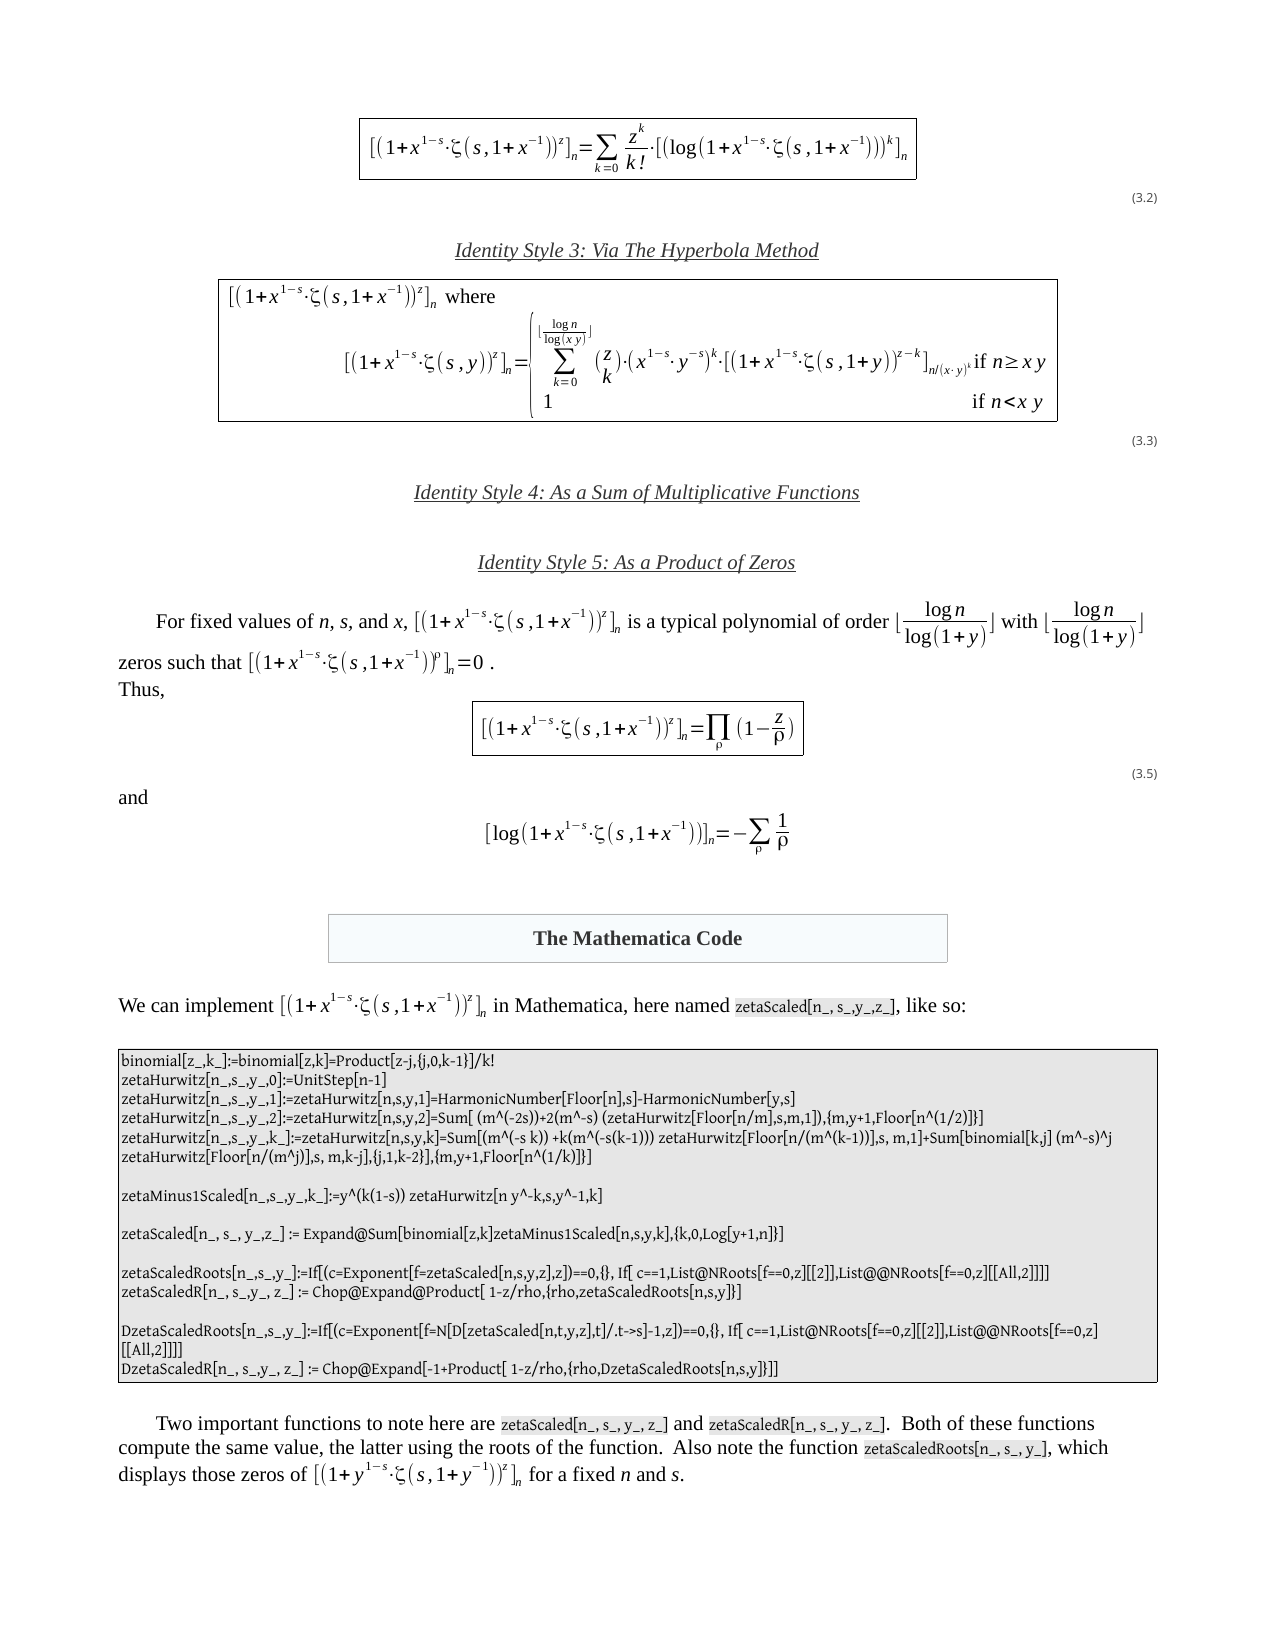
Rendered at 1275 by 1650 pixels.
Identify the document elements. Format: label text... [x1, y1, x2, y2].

text zetaScaledRoots[n_,s_,y_]:=If[(c=Exponent[f=zetaScaled[n,s,y,z],z])==0,{}, If[ c==1,List@NRoots[f==0,z][[2]],List@@NRoots[f==0,z][[All,2]]]] [119, 1260, 1157, 1280]
text Thus, [118, 677, 1157, 701]
text binomial[z_,k_]:=binomial[z,k]=Product[z-j,{j,0,k-1}]/k! [119, 1050, 1157, 1068]
text (3.2) [118, 179, 1157, 209]
text (3.3) [118, 421, 1157, 451]
text zetaScaled[n_, s_, y_,z_] := Expand@Sum[binomial[z,k]zetaMinus1Scaled[n,s,y,k],{k,0,Log[y+1,n]}] [119, 1222, 1157, 1241]
text zetaHurwitz[n_,s_,y_,2]:=zetaHurwitz[n,s,y,2]=Sum[ (m^(-2s))+2(m^-s) (zetaHurwitz[Floor[n/m],s,m,1]),{m,y+1,Floor[n^(1/2)]}] [796, 1106, 1157, 1126]
text Identity Style 5: As a Product of Zeros [118, 550, 1157, 574]
text DzetaScaledR[n_, s_,y_, z_] := Chop@Expand[-1+Product[ 1-z/rho,{rho,DzetaScaledRoots[n,s,y]}]] [119, 1357, 1157, 1382]
text zetaHurwitz[n_,s_,y_,1]:=zetaHurwitz[n,s,y,1]=HarmonicNumber[Floor[n],s]-HarmonicNumber[y,s] [387, 1087, 1157, 1106]
text Identity Style 4: As a Sum of Multiplicative Functions [118, 480, 1157, 504]
text We can implementin Mathematica, here named zetaScaled[n_, s_,y_,z_], like so: [118, 991, 1157, 1020]
text and [118, 785, 1157, 809]
text The Mathematica Code [329, 915, 947, 962]
text (3.5) [118, 755, 1157, 785]
text zetaHurwitz[n_,s_,y_,0]:=UnitStep[n-1] [387, 1068, 1157, 1087]
text zetaMinus1Scaled[n_,s_,y_,k_]:=y^(k(1-s)) zetaHurwitz[n y^-k,s,y^-1,k] [119, 1183, 1157, 1203]
text zetaHurwitz[n_,s_,y_,k_]:=zetaHurwitz[n,s,y,k]=Sum[(m^(-s k)) +k(m^(-s(k-1))) zetaHurwitz[Floor[n/(m^(k-1))],s, m,1]+Sum[binomial[k,j] (m^-s)^j zetaHurwitz[Floor[n/(m^j)],s, m,k-j],{j,1,k-2}],{m,y+1,Floor[n^(1/k)]}] [592, 1126, 1157, 1164]
text zetaScaledR[n_, s_,y_, z_] := Chop@Expand@Product[ 1-z/rho,{rho,zetaScaledRoots[n,s,y]}] [742, 1280, 1157, 1299]
text DzetaScaledRoots[n_,s_,y_]:=If[(c=Exponent[f=N[D[zetaScaled[n,t,y,z],t]/.t->s]-1,z])==0,{}, If[ c==1,List@NRoots[f==0,z][[2]],List@@NRoots[f==0,z][[All,2]]]] [119, 1318, 1157, 1357]
text For fixed values of n, s, and x,is a typical polynomial of orderwithzeros such that. [118, 598, 1157, 677]
text Two important functions to note here are zetaScaled[n_, s_, y_, z_] and zetaScaledR[n_, s_, y_, z_]. Both of these functions compute the same value, the latter using the roots of the function. Also note the function zetaScaledRoots[n_, s_, y_], which displays those zeros offor a fixed n and s. [118, 1411, 1157, 1488]
text Identity Style 3: Via The Hyperbola Method [118, 238, 1157, 262]
